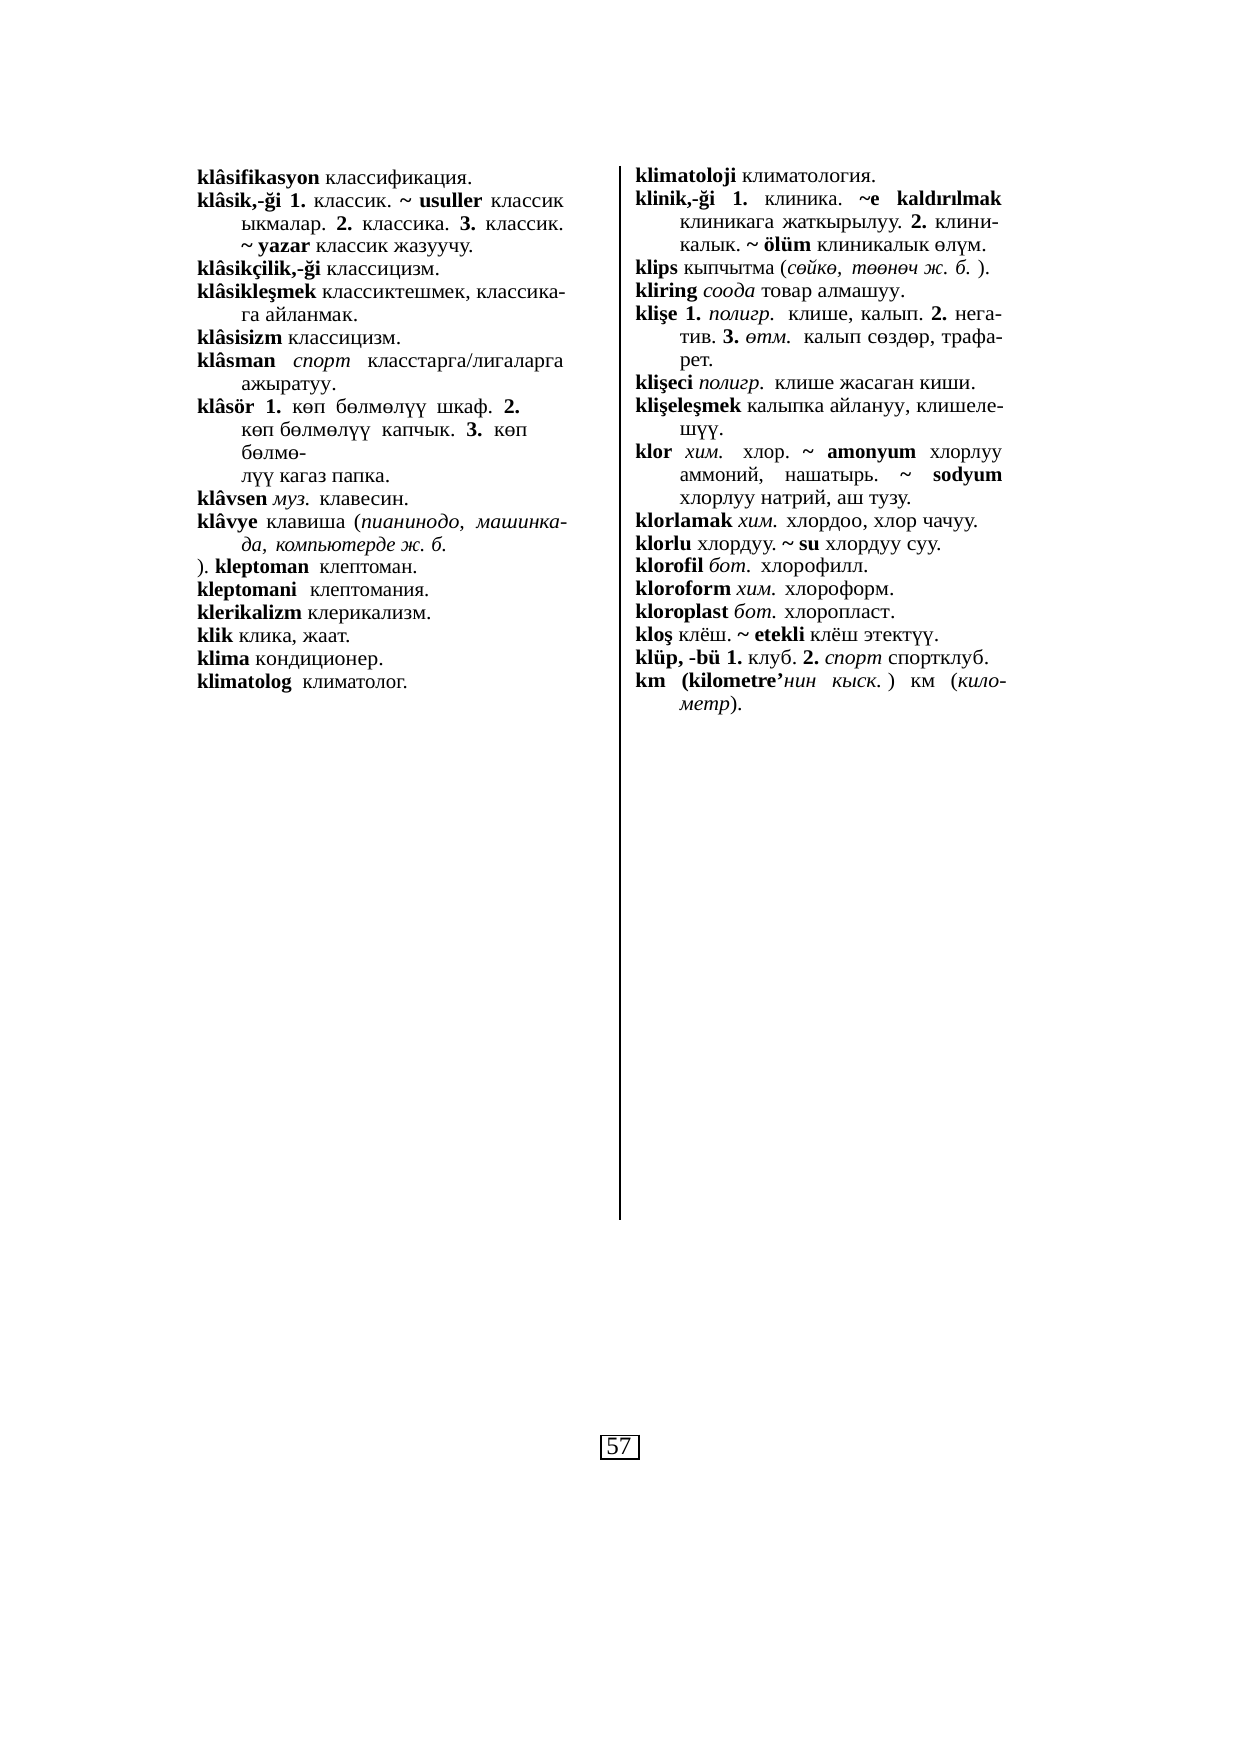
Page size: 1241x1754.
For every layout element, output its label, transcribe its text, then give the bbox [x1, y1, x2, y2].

text klâsör 1. көп бөлмөлүү шкаф. 2. көп бөлмөлүү капчык. 3. көп бөлмө- [197, 395, 549, 464]
text метр). [679, 692, 1005, 715]
text klinik,-ği 1. клиника. ~e kaldırılmak [635, 187, 1065, 210]
text klâsifikasyon классификация. [197, 164, 583, 189]
text klips кыпчытма (сөйкө, төөнөч ж. б. ). [635, 256, 1036, 279]
text klâsisizm классицизм. [197, 326, 577, 349]
text klişe 1. полигр. клише, калып. 2. нега- тив. 3. өтм. калып сөздөр, трафа- [635, 302, 1036, 348]
text ажыратуу. [241, 372, 609, 395]
text да, компьютерде ж. б. ). kleptoman клептоман. kleptomani клептомания. [197, 533, 452, 601]
text klimatolog климатолог. [197, 670, 609, 693]
text klor хим. хлор. ~ amonyum хлорлуу аммоний, нашатырь. ~ sodyum [635, 440, 1005, 486]
text klâsman спорт класстарга/лигаларга [197, 349, 577, 372]
text klerikalizm клерикализм. [197, 601, 609, 624]
text klişeci полигр. клише жасаган киши. [635, 371, 1033, 394]
text kliring соода товар алмашуу. [635, 279, 1036, 302]
text рет. [679, 348, 1063, 371]
text kloş клёш. ~ etekli клёш этектүү. [635, 623, 1065, 646]
text га айланмак. [241, 303, 609, 326]
text klik клика, жаат. [197, 624, 609, 647]
text klâsikleşmek классиктешмек, классика- [197, 280, 579, 303]
text klâsik,-ği 1. классик. ~ usuller классик ыкмалар. 2. классика. 3. классик. [197, 189, 579, 234]
text klâsikçilik,-ği классицизм. [197, 257, 577, 280]
text klimatoloji климатология. [635, 164, 1065, 187]
text klüp, -bü 1. клуб. 2. спорт спортклуб. [635, 646, 1065, 669]
text klişeleşmek калыпка айлануу, клишеле- [635, 394, 1065, 417]
text klâvsen муз. клавесин. [197, 487, 609, 510]
text klima кондиционер. [197, 647, 609, 670]
text klorofil бот. хлорофилл. kloroform хим. хлороформ. kloroplast бот. хлоропласт. [635, 554, 960, 623]
text хлорлуу натрий, аш тузу. klorlamak хим. хлордоо, хлор чачуу. klorlu хлордуу. ~ su хлордуу суу. [635, 486, 1008, 554]
text klâvye клавиша (пианинодо, машинка- [197, 510, 609, 533]
text шүү. [679, 417, 1065, 440]
text лүү кагаз папка. [241, 464, 604, 487]
text клиникага жаткырылуу. 2. клини- калык. ~ ölüm клиникалык өлүм. [679, 211, 1061, 256]
text ~ yazar классик жазуучу. [241, 234, 609, 257]
text km (kilometre’нин кыск. ) км (кило- [635, 669, 1065, 692]
